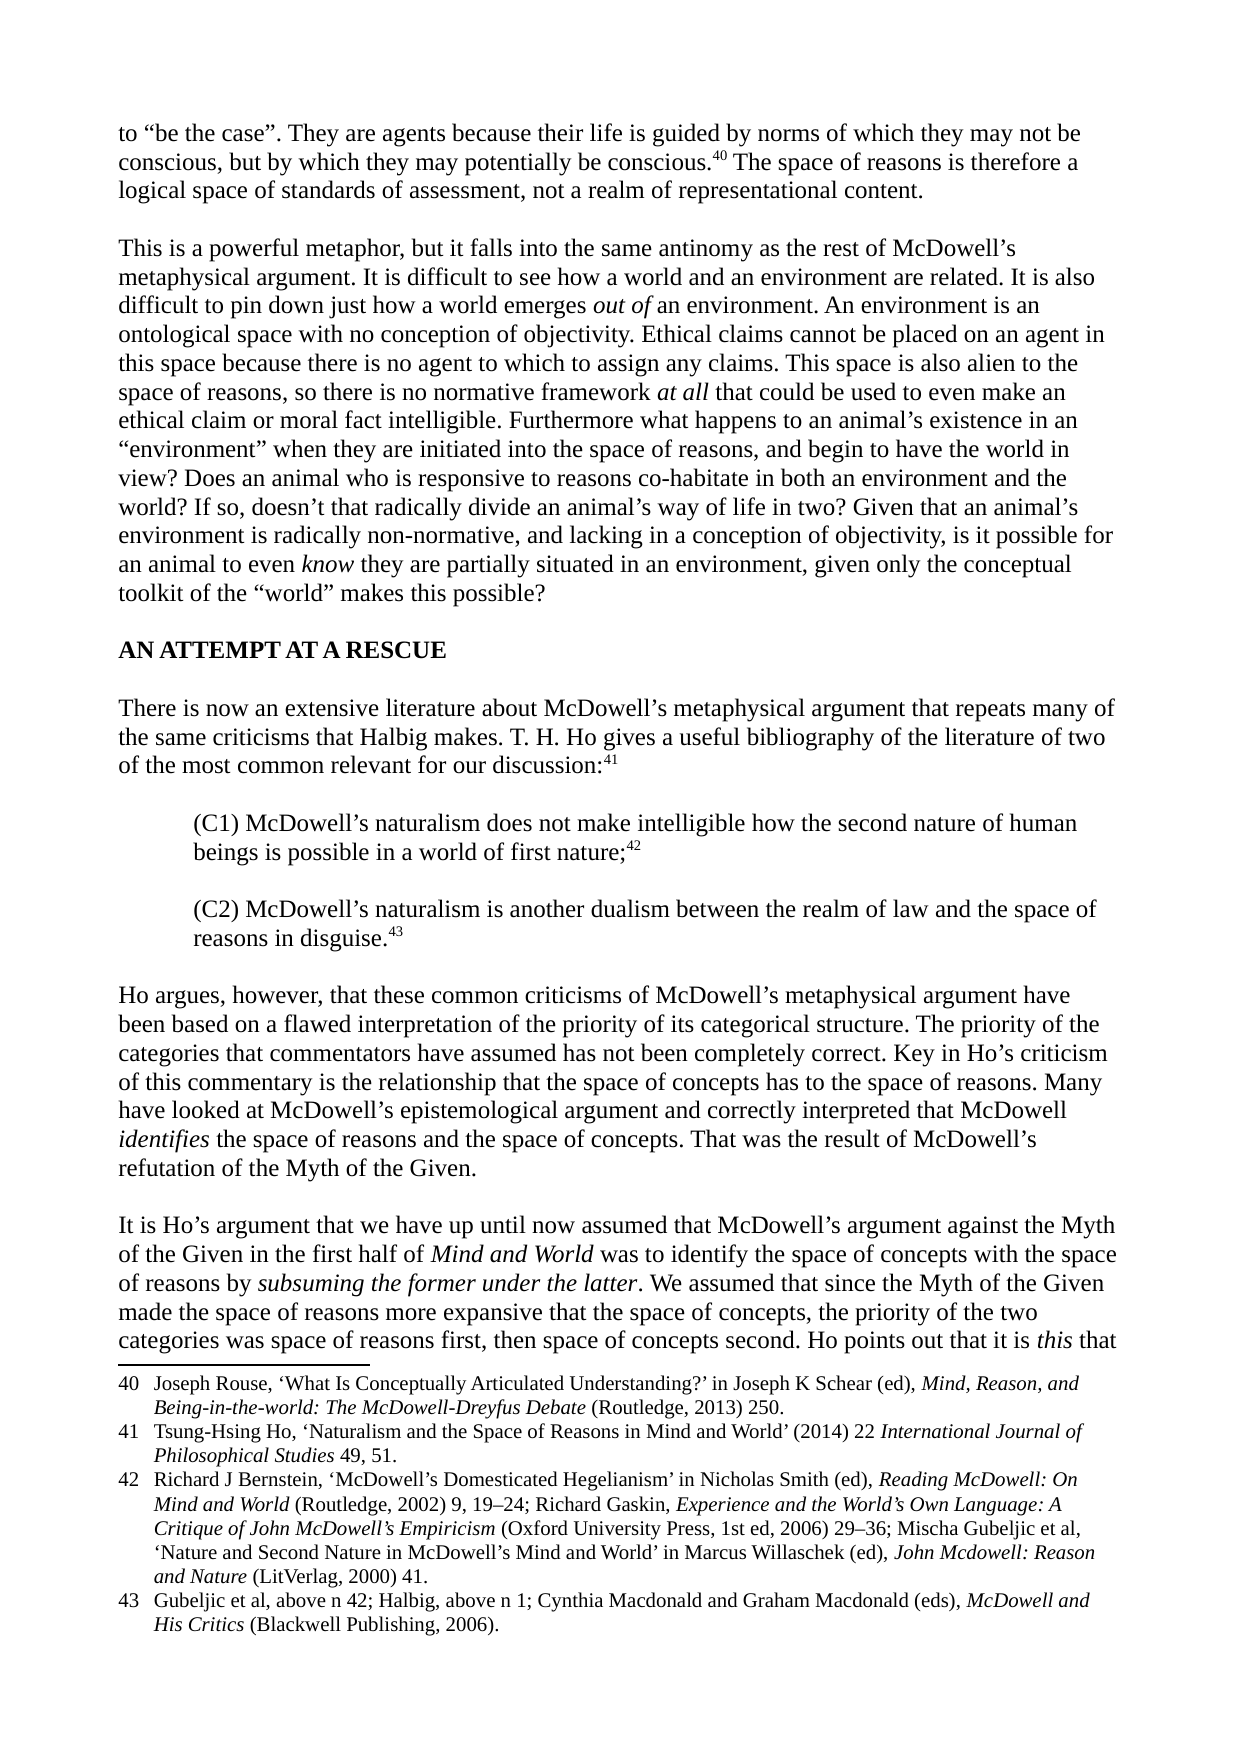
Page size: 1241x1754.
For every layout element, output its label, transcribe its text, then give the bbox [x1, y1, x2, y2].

text There is now an extensive literature about McDowell’s metaphysical argument that repeats many of the same criticisms that Halbig makes. T. H. Ho gives a useful bibliography of the literature of two of the most common relevant for our discussion: [118, 693, 1122, 779]
text Ho argues, however, that these common criticisms of McDowell’s metaphysical argument have been based on a flawed interpretation of the priority of its categorical structure. The priority of the categories that commentators have assumed has not been completely correct. Key in Ho’s criticism of this commentary is the relationship that the space of concepts has to the space of reasons. Many have looked at McDowell’s epistemological argument and correctly interpreted that McDowell identifies the space of reasons and the space of concepts. That was the result of McDowell’s refutation of the Myth of the Given. [118, 981, 1122, 1182]
text Tsung-Hsing Ho, ‘Naturalism and the Space of Reasons in Mind and World’ (2014) 22 International Journal of Philosophical Studies 49, 51. [118, 1419, 1122, 1467]
text Gubeljic et al, above n 42; Halbig, above n 1; Cynthia Macdonald and Graham Macdonald (eds), McDowell and His Critics (Blackwell Publishing, 2006). [118, 1588, 1122, 1636]
text Joseph Rouse, ‘What Is Conceptually Articulated Understanding?’ in Joseph K Schear (ed), Mind, Reason, and Being-in-the-world: The McDowell-Dreyfus Debate (Routledge, 2013) 250. [118, 1371, 1122, 1419]
text It is Ho’s argument that we have up until now assumed that McDowell’s argument against the Myth of the Given in the first half of Mind and World was to identify the space of concepts with the space of reasons by subsuming the former under the latter. We assumed that since the Myth of the Given made the space of reasons more expansive that the space of concepts, the priority of the two categories was space of reasons first, then space of concepts second. Ho points out that it is this that [118, 1211, 1122, 1354]
text Richard J Bernstein, ‘McDowell’s Domesticated Hegelianism’ in Nicholas Smith (ed), Reading McDowell: On Mind and World (Routledge, 2002) 9, 19–24; Richard Gaskin, Experience and the World’s Own Language: A Critique of John McDowell’s Empiricism (Oxford University Press, 1st ed, 2006) 29–36; Mischa Gubeljic et al, ‘Nature and Second Nature in McDowell’s Mind and World’ in Marcus Willaschek (ed), John Mcdowell: Reason and Nature (LitVerlag, 2000) 41. [118, 1467, 1122, 1588]
text (C2) McDowell’s naturalism is another dualism between the realm of law and the space of reasons in disguise. [193, 894, 1122, 952]
text (C1) McDowell’s naturalism does not make intelligible how the second nature of human beings is possible in a world of first nature; [193, 808, 1122, 866]
text to “be the case”. They are agents because their life is guided by norms of which they may not be conscious, but by which they may potentially be conscious. The space of reasons is therefore a logical space of standards of assessment, not a realm of representational content. [118, 118, 1122, 204]
text AN ATTEMPT AT A RESCUE [118, 636, 1122, 664]
text This is a powerful metaphor, but it falls into the same antinomy as the rest of McDowell’s metaphysical argument. It is difficult to see how a world and an environment are related. It is also difficult to pin down just how a world emerges out of an environment. An environment is an ontological space with no conception of objectivity. Ethical claims cannot be placed on an agent in this space because there is no agent to which to assign any claims. This space is also alien to the space of reasons, so there is no normative framework at all that could be used to even make an ethical claim or moral fact intelligible. Furthermore what happens to an animal’s existence in an “environment” when they are initiated into the space of reasons, and begin to have the world in view? Does an animal who is responsive to reasons co-habitate in both an environment and the world? If so, doesn’t that radically divide an animal’s way of life in two? Given that an animal’s environment is radically non-normative, and lacking in a conception of objectivity, is it possible for an animal to even know they are partially situated in an environment, given only the conceptual toolkit of the “world” makes this possible? [118, 233, 1122, 607]
